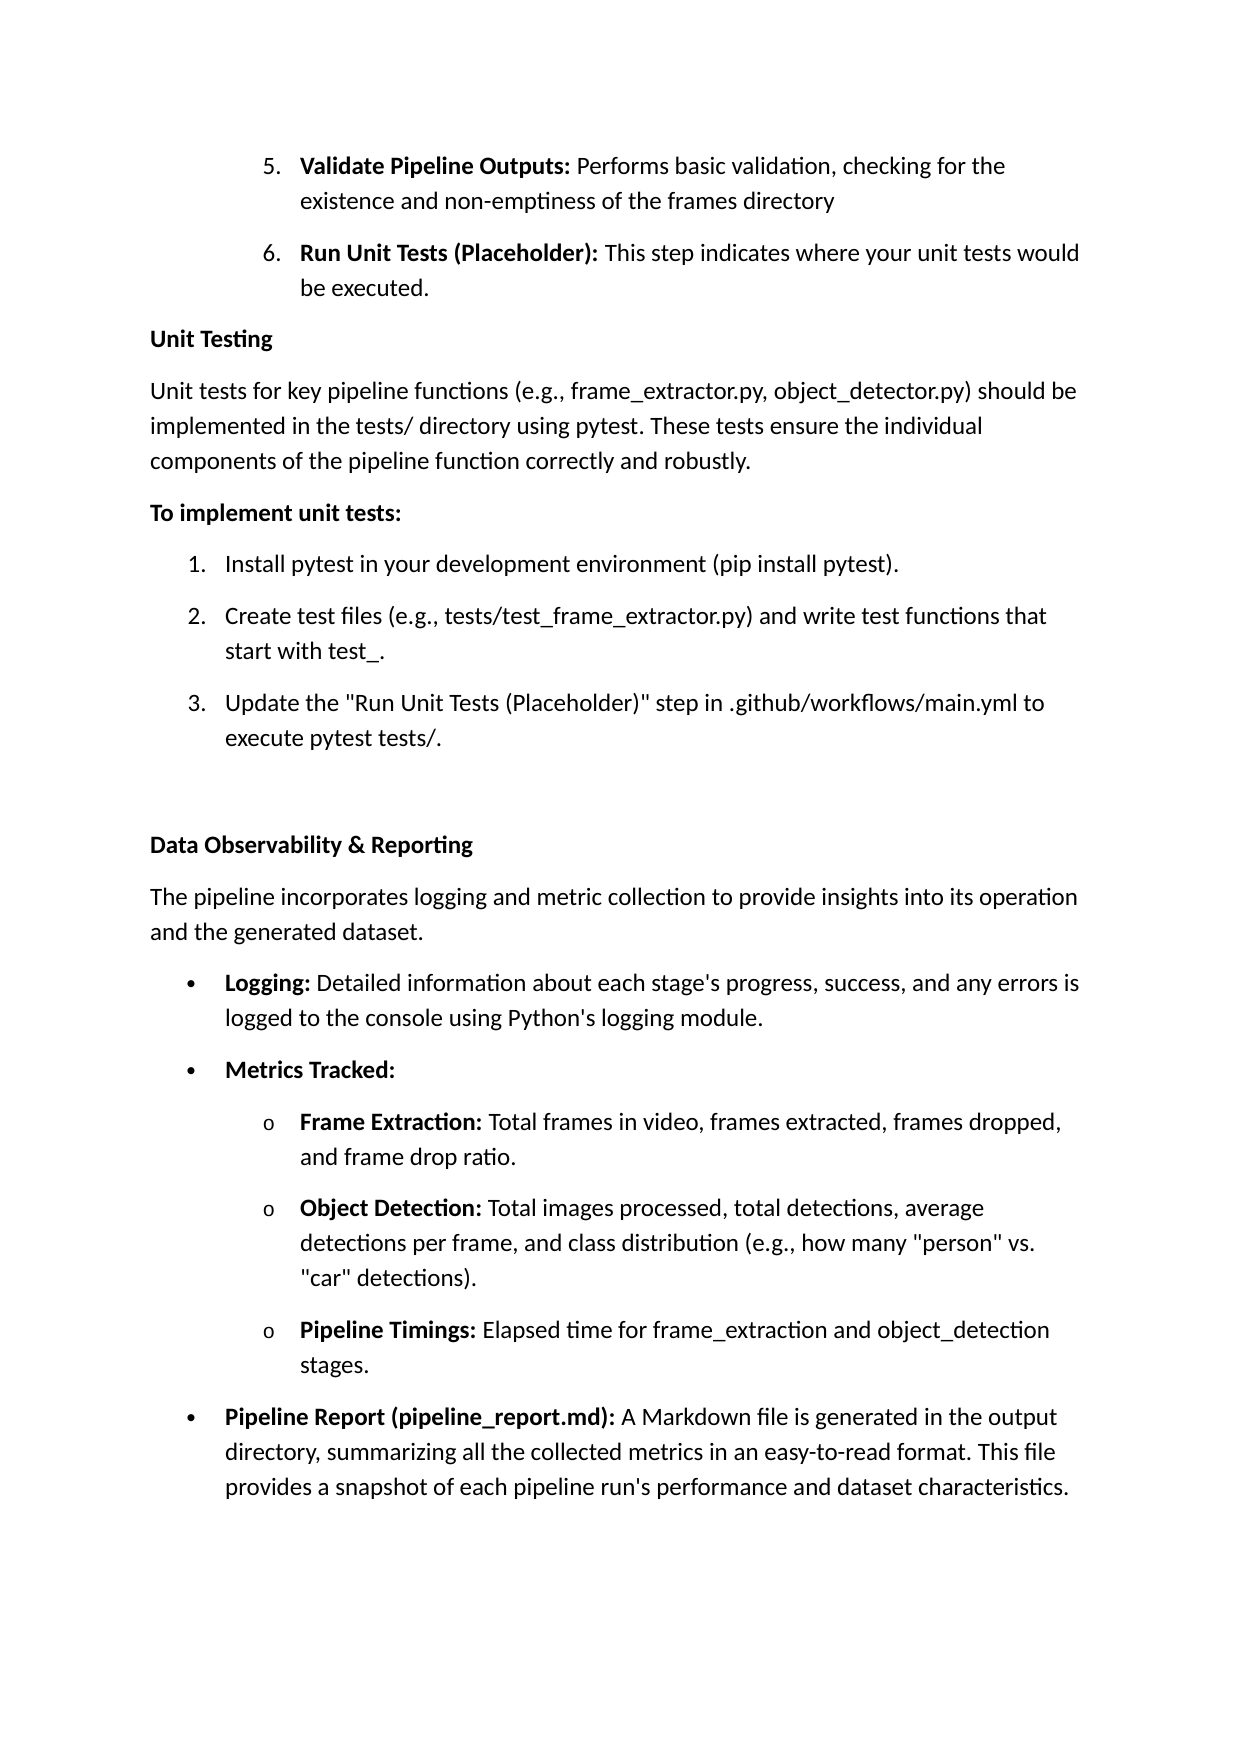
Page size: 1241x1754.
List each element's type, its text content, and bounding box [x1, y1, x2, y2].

list Create test files (e.g., tests/test_frame_extractor.py) and write test functions that start with test_. [187, 600, 1090, 666]
text Unit Testing [150, 323, 1090, 354]
list Update the "Run Unit Tests (Placeholder)" step in .github/workflows/main.yml to execute pytest tests/. [187, 687, 1090, 752]
list Metrics Tracked: [187, 1054, 1090, 1085]
list Run Unit Tests (Placeholder): This step indicates where your unit tests would be executed. [262, 237, 1090, 302]
text The pipeline incorporates logging and metric collection to provide insights into its operation and the generated dataset. [150, 881, 1090, 946]
list Pipeline Timings: Elapsed time for frame_extraction and object_detection stages. [262, 1314, 1090, 1380]
text Data Observability & Reporting [150, 829, 1090, 860]
text To implement unit tests: [150, 497, 1090, 527]
list Pipeline Report (pipeline_report.md): A Markdown file is generated in the output directory, summarizing all the collected metrics in an easy-to-read format. This file provides a snapshot of each pipeline run's performance and dataset characteristics. [187, 1401, 1090, 1501]
list Logging: Detailed information about each stage's progress, success, and any errors is logged to the console using Python's logging module. [187, 967, 1090, 1033]
list Validate Pipeline Outputs: Performs basic validation, checking for the existence and non-emptiness of the frames directory [262, 150, 1090, 216]
list Install pytest in your development environment (pip install pytest). [187, 548, 1090, 579]
text Unit tests for key pipeline functions (e.g., frame_extractor.py, object_detector.py) should be implemented in the tests/ directory using pytest. These tests ensure the individual components of the pipeline function correctly and robustly. [150, 375, 1090, 476]
list Object Detection: Total images processed, total detections, average detections per frame, and class distribution (e.g., how many "person" vs. "car" detections). [262, 1192, 1090, 1293]
list Frame Extraction: Total frames in video, frames extracted, frames dropped, and frame drop ratio. [262, 1106, 1090, 1171]
